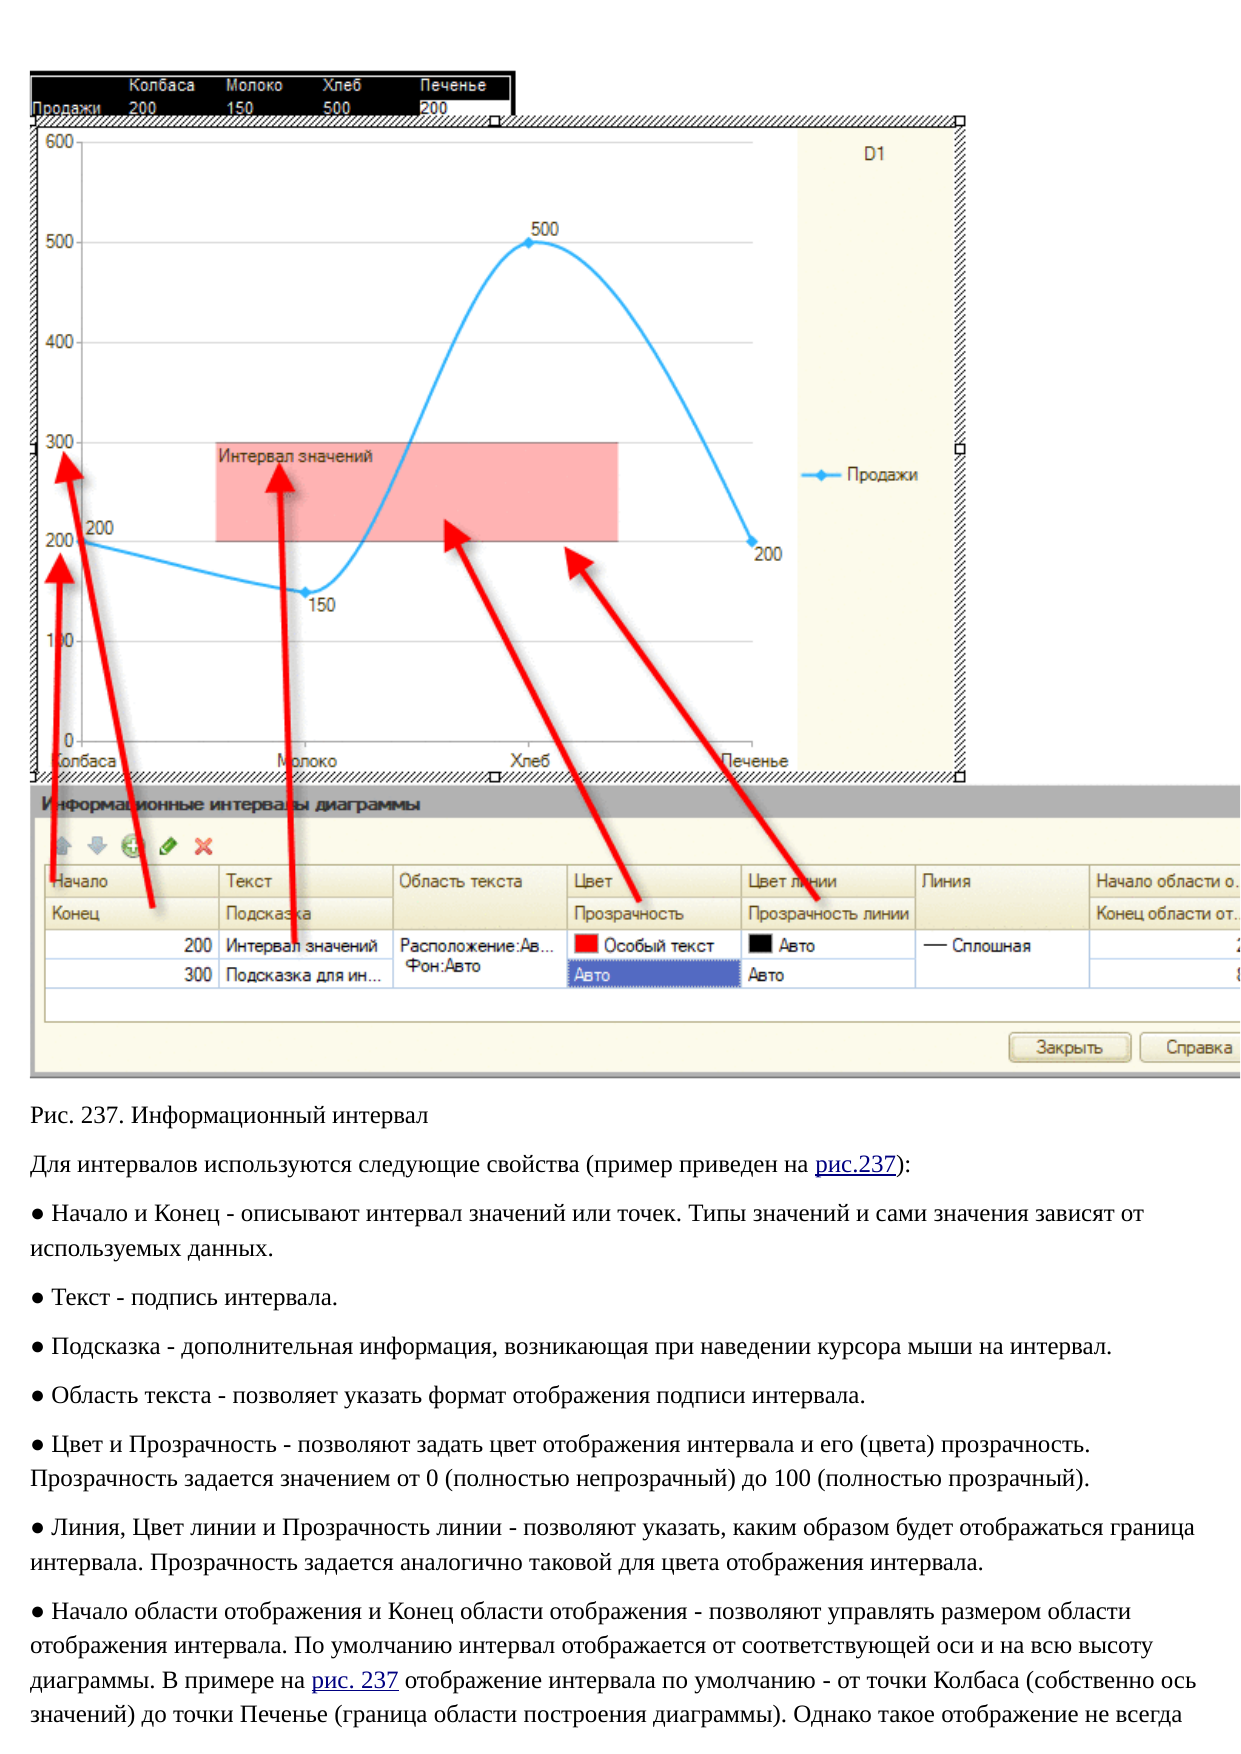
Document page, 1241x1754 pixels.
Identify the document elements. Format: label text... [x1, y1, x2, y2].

text ● Цвет и Прозрачность ‑ позволяют задать цвет отображения интервала и его (цвета) прозрачность. Прозрачность задается значением от 0 (полностью непрозрачный) до 100 (полностью прозрачный). [30, 1429, 1211, 1492]
text ● Начало и Конец ‑ описывают интервал значений или точек. Типы значений и сами значения зависят от используемых данных. [30, 1198, 1211, 1261]
text Для интервалов используются следующие свойства (пример приведен на рис.237): [30, 1149, 1211, 1178]
text ● Начало области отображения и Конец области отображения ‑ позволяют управлять размером области отображения интервала. По умолчанию интервал отображается от соответствующей оси и на всю высоту диаграммы. В примере на рис. 237 отображение интервала по умолчанию ‑ от точки Колбаса (собственно ось значений) до точки Печенье (граница области построения диаграммы). Однако такое отображение не всегда [30, 1596, 1211, 1728]
text ● Область текста ‑ позволяет указать формат отображения подписи интервала. [30, 1380, 1211, 1408]
text ● Подсказка ‑ дополнительная информация, возникающая при наведении курсора мыши на интервал. [30, 1331, 1211, 1359]
text ● Линия, Цвет линии и Прозрачность линии ‑ позволяют указать, каким образом будет отображаться граница интервала. Прозрачность задается аналогично таковой для цвета отображения интервала. [30, 1512, 1211, 1576]
text Рис. 237. Информационный интервал [30, 1100, 1211, 1129]
picture [29, 28, 1241, 1080]
text ● Текст ‑ подпись интервала. [30, 1282, 1211, 1310]
